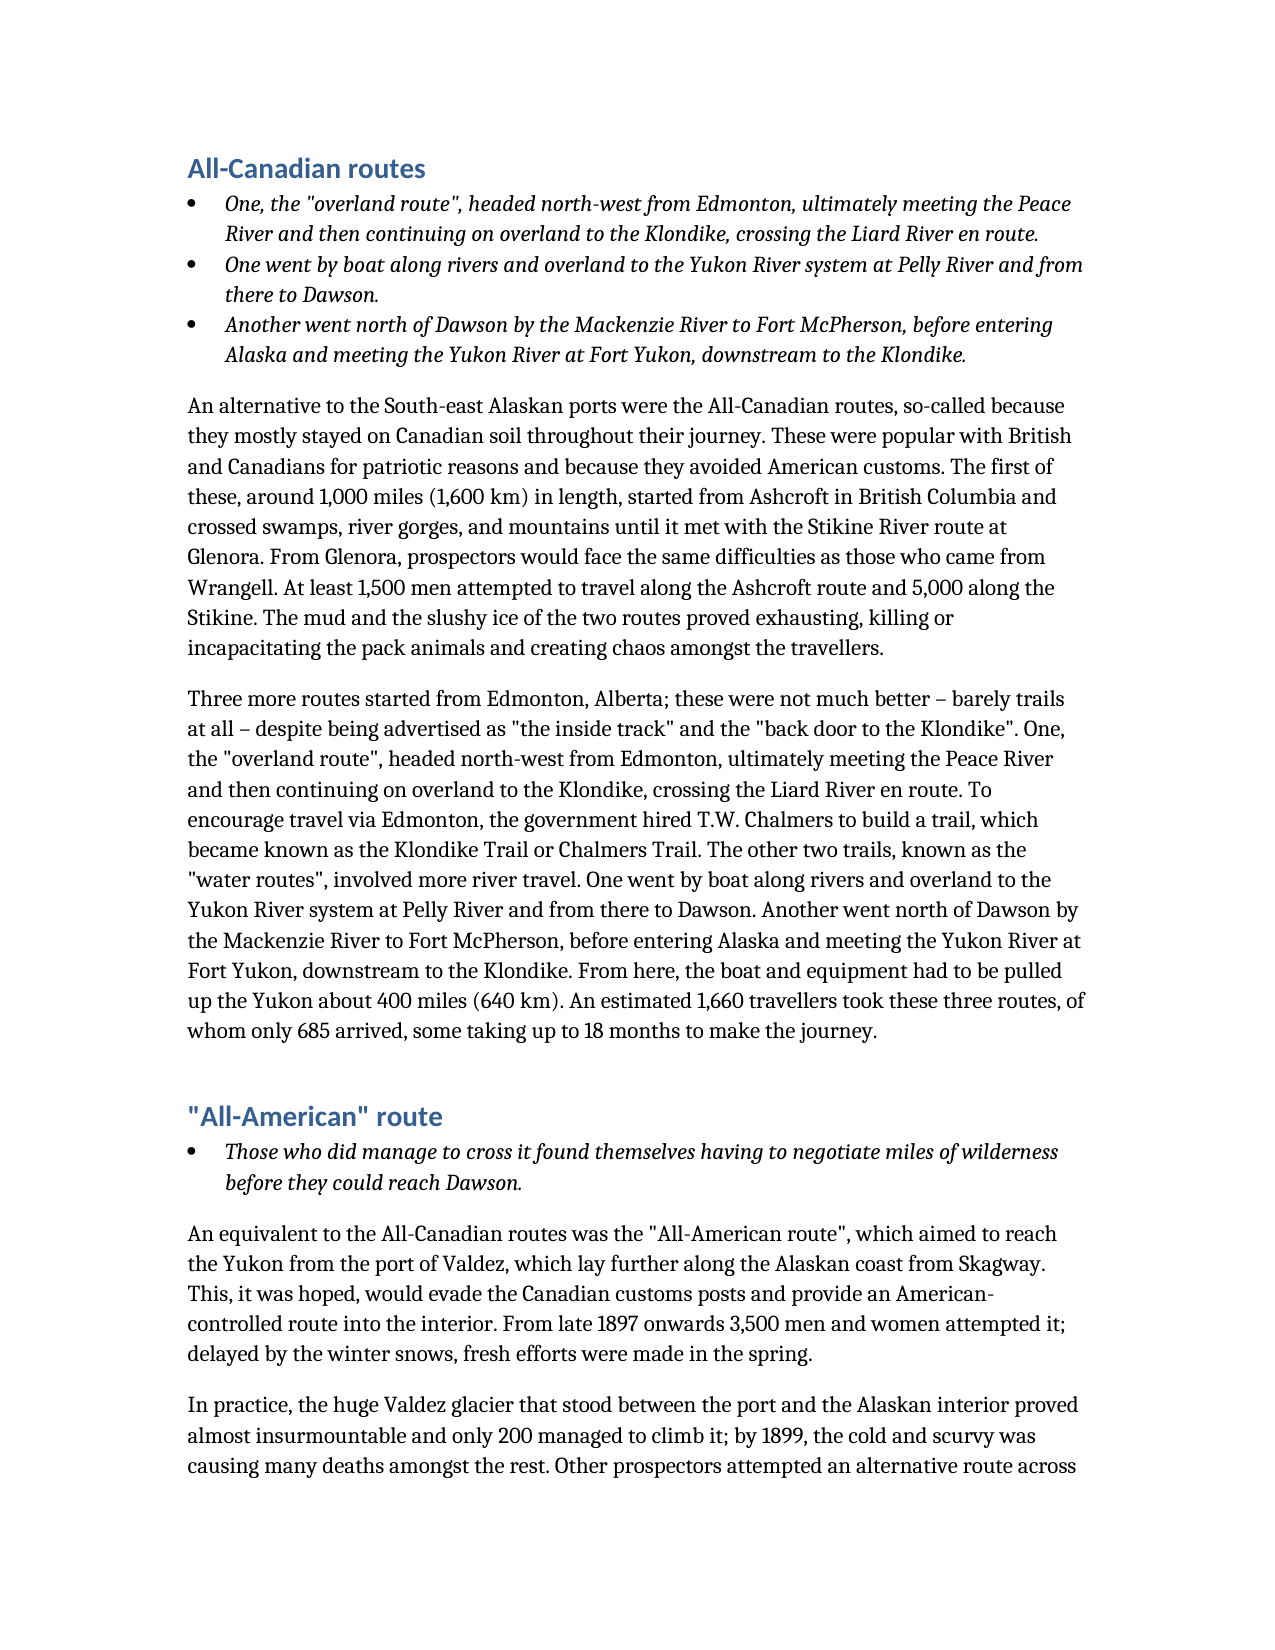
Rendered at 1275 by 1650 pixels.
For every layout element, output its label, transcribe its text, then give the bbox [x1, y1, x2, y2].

list Those who did manage to cross it found themselves having to negotiate miles of wilderness before they could reach Dawson. [187, 1139, 1087, 1196]
list Another went north of Dawson by the Mackenzie River to Fort McPherson, before entering Alaska and meeting the Yukon River at Fort Yukon, downstream to the Klondike. [187, 312, 1087, 368]
subtitle "All-American" route [187, 1098, 1087, 1134]
text In practice, the huge Valdez glacier that stood between the port and the Alaskan interior proved almost insurmountable and only 200 managed to climb it; by 1899, the cold and scurvy was causing many deaths amongst the rest. Other prospectors attempted an alternative route across [187, 1392, 1087, 1479]
list One, the "overland route", headed north-west from Edmonton, ultimately meeting the Peace River and then continuing on overland to the Klondike, crossing the Liard River en route. [187, 191, 1087, 247]
text An alternative to the South-east Alaskan ports were the All-Canadian routes, so-called because they mostly stayed on Canadian soil throughout their journey. These were popular with British and Canadians for patriotic reasons and because they avoided American customs. The first of these, around 1,000 miles (1,600 km) in length, started from Ashcroft in British Columbia and crossed swamps, river gorges, and mountains until it met with the Stikine River route at Glenora. From Glenora, prospectors would face the same difficulties as those who came from Wrangell. At least 1,500 men attempted to travel along the Ashcroft route and 5,000 along the Stikine. The mud and the slushy ice of the two routes proved exhausting, killing or incapacitating the pack animals and creating chaos amongst the travellers. [187, 393, 1087, 661]
text An equivalent to the All-Canadian routes was the "All-American route", which aimed to reach the Yukon from the port of Valdez, which lay further along the Alaskan coast from Skagway. This, it was hoped, would evade the Canadian customs posts and provide an American-controlled route into the interior. From late 1897 onwards 3,500 men and women attempted it; delayed by the winter snows, fresh efforts were made in the spring. [187, 1220, 1087, 1368]
subtitle All-Canadian routes [187, 150, 1087, 186]
text Three more routes started from Edmonton, Alberta; these were not much better – barely trails at all – despite being advertised as "the inside track" and the "back door to the Klondike". One, the "overland route", headed north-west from Edmonton, ultimately meeting the Peace River and then continuing on overland to the Klondike, crossing the Liard River en route. To encourage travel via Edmonton, the government hired T.W. Chalmers to build a trail, which became known as the Klondike Trail or Chalmers Trail. The other two trails, known as the "water routes", involved more river travel. One went by boat along rivers and overland to the Yukon River system at Pelly River and from there to Dawson. Another went north of Dawson by the Mackenzie River to Fort McPherson, before entering Alaska and meeting the Yukon River at Fort Yukon, downstream to the Klondike. From here, the boat and equipment had to be pulled up the Yukon about 400 miles (640 km). An estimated 1,660 travellers took these three routes, of whom only 685 arrived, some taking up to 18 months to make the journey. [187, 686, 1087, 1044]
list One went by boat along rivers and overland to the Yukon River system at Pelly River and from there to Dawson. [187, 251, 1087, 308]
